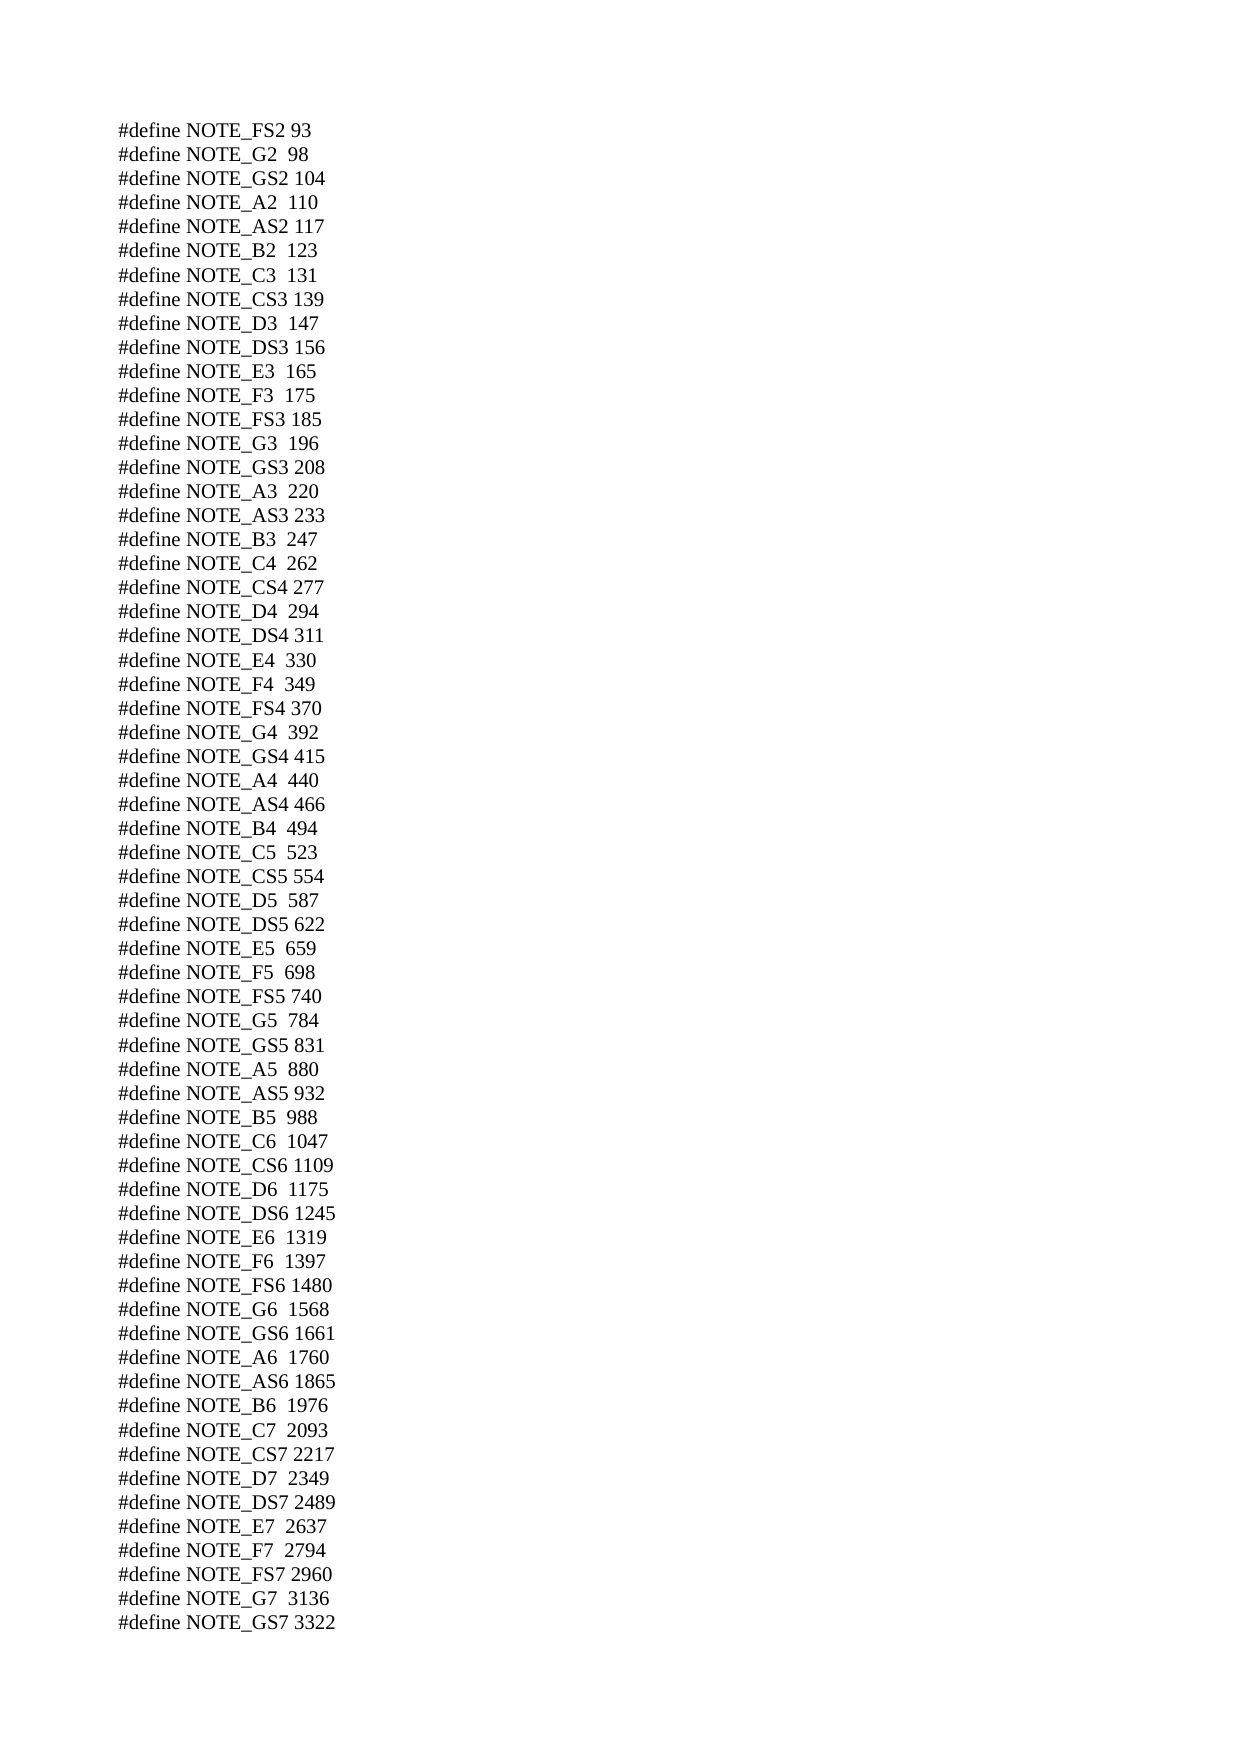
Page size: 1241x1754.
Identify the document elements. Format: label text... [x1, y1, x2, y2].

text #define NOTE_C6 1047 [118, 1129, 1122, 1153]
text #define NOTE_DS7 2489 [118, 1490, 1122, 1514]
text #define NOTE_CS7 2217 [118, 1442, 1122, 1466]
text #define NOTE_G3 196 [118, 431, 1122, 455]
text #define NOTE_E4 330 [118, 647, 1122, 672]
text #define NOTE_A6 1760 [118, 1345, 1122, 1369]
text #define NOTE_AS6 1865 [118, 1369, 1122, 1393]
text #define NOTE_G5 784 [118, 1008, 1122, 1032]
text #define NOTE_DS4 311 [118, 623, 1122, 647]
text #define NOTE_G4 392 [118, 720, 1122, 744]
text #define NOTE_G2 98 [118, 142, 1122, 166]
text #define NOTE_FS7 2960 [118, 1562, 1122, 1586]
text #define NOTE_B3 247 [118, 527, 1122, 551]
text #define NOTE_DS6 1245 [118, 1201, 1122, 1225]
text #define NOTE_A5 880 [118, 1057, 1122, 1081]
text #define NOTE_F5 698 [118, 960, 1122, 984]
text #define NOTE_A3 220 [118, 479, 1122, 503]
text #define NOTE_GS4 415 [118, 744, 1122, 768]
text #define NOTE_B2 123 [118, 238, 1122, 262]
text #define NOTE_AS2 117 [118, 214, 1122, 238]
text #define NOTE_FS3 185 [118, 407, 1122, 431]
text #define NOTE_E7 2637 [118, 1514, 1122, 1538]
text #define NOTE_AS4 466 [118, 792, 1122, 816]
text #define NOTE_D6 1175 [118, 1177, 1122, 1201]
text #define NOTE_FS5 740 [118, 984, 1122, 1008]
text #define NOTE_DS5 622 [118, 912, 1122, 936]
text #define NOTE_CS6 1109 [118, 1153, 1122, 1177]
text #define NOTE_GS5 831 [118, 1032, 1122, 1057]
text #define NOTE_F6 1397 [118, 1249, 1122, 1273]
text #define NOTE_D5 587 [118, 888, 1122, 912]
text #define NOTE_B6 1976 [118, 1393, 1122, 1417]
text #define NOTE_C7 2093 [118, 1417, 1122, 1442]
text #define NOTE_F4 349 [118, 672, 1122, 696]
text #define NOTE_D7 2349 [118, 1466, 1122, 1490]
text #define NOTE_E5 659 [118, 936, 1122, 960]
text #define NOTE_D4 294 [118, 599, 1122, 623]
text #define NOTE_GS3 208 [118, 455, 1122, 479]
text #define NOTE_FS2 93 [118, 118, 1122, 142]
text #define NOTE_G6 1568 [118, 1297, 1122, 1321]
text #define NOTE_G7 3136 [118, 1586, 1122, 1610]
text #define NOTE_A2 110 [118, 190, 1122, 214]
text #define NOTE_AS5 932 [118, 1081, 1122, 1105]
text #define NOTE_D3 147 [118, 311, 1122, 335]
text #define NOTE_FS4 370 [118, 696, 1122, 720]
text #define NOTE_A4 440 [118, 768, 1122, 792]
text #define NOTE_GS2 104 [118, 166, 1122, 190]
text #define NOTE_C4 262 [118, 551, 1122, 575]
text #define NOTE_GS6 1661 [118, 1321, 1122, 1345]
text #define NOTE_E6 1319 [118, 1225, 1122, 1249]
text #define NOTE_B4 494 [118, 816, 1122, 840]
text #define NOTE_E3 165 [118, 359, 1122, 383]
text #define NOTE_GS7 3322 [118, 1610, 1122, 1634]
text #define NOTE_CS5 554 [118, 864, 1122, 888]
text #define NOTE_CS4 277 [118, 575, 1122, 599]
text #define NOTE_B5 988 [118, 1105, 1122, 1129]
text #define NOTE_F7 2794 [118, 1538, 1122, 1562]
text #define NOTE_AS3 233 [118, 503, 1122, 527]
text #define NOTE_CS3 139 [118, 287, 1122, 311]
text #define NOTE_FS6 1480 [118, 1273, 1122, 1297]
text #define NOTE_C5 523 [118, 840, 1122, 864]
text #define NOTE_F3 175 [118, 383, 1122, 407]
text #define NOTE_DS3 156 [118, 335, 1122, 359]
text #define NOTE_C3 131 [118, 262, 1122, 287]
